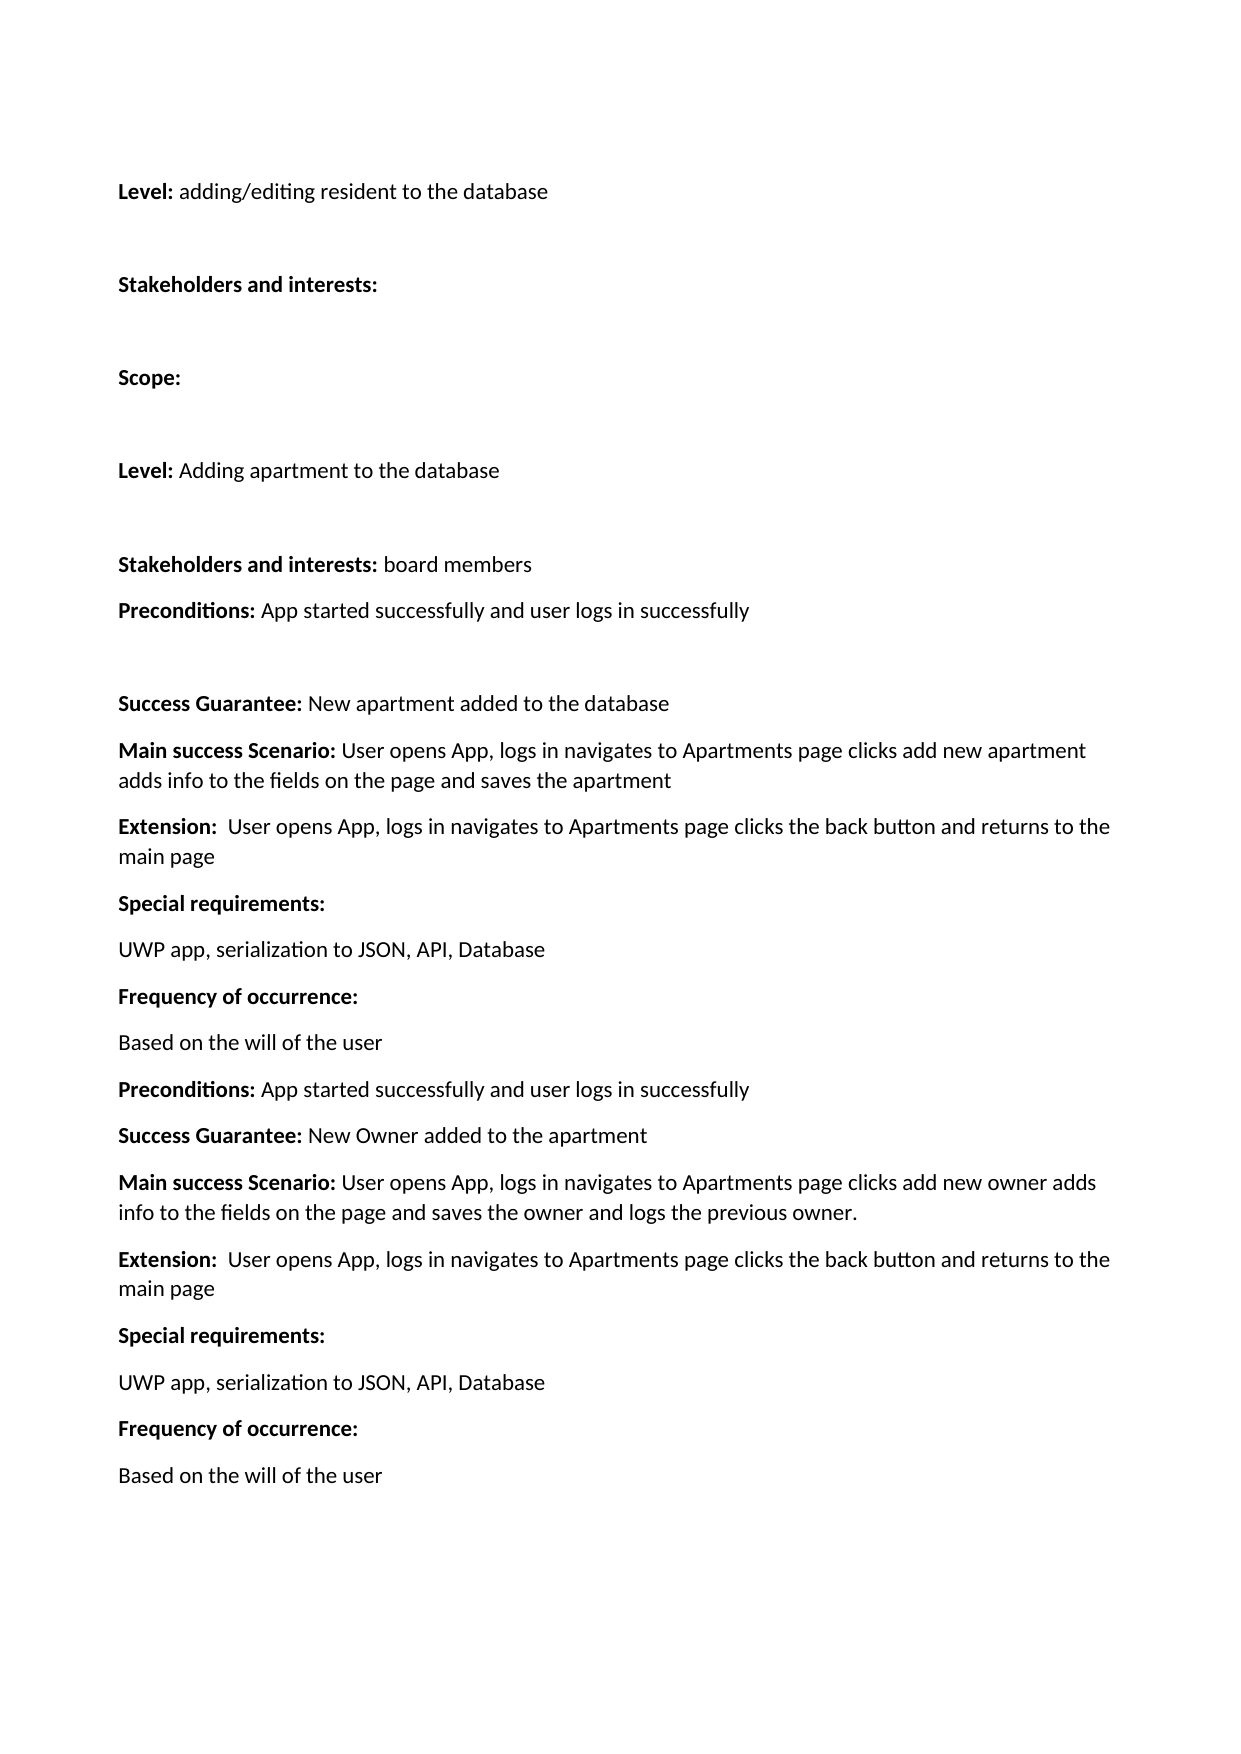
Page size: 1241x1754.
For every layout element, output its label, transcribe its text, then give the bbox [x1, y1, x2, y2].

text Scope: [118, 363, 1122, 391]
text Frequency of occurrence: [118, 982, 1122, 1010]
text UWP app, serialization to JSON, API, Database [118, 1368, 1122, 1396]
text Stakeholders and interests: board members [118, 550, 1122, 578]
text Based on the will of the user [118, 1028, 1122, 1057]
text Main success Scenario: User opens App, logs in navigates to Apartments page clicks add new owner adds info to the fields on the page and saves the owner and logs the previous owner. [118, 1168, 1122, 1226]
text Extension: User opens App, logs in navigates to Apartments page clicks the back button and returns to the main page [118, 1245, 1122, 1303]
text Frequency of occurrence: [118, 1414, 1122, 1442]
text Stakeholders and interests: [118, 270, 1122, 298]
text Main success Scenario: User opens App, logs in navigates to Apartments page clicks add new apartment adds info to the fields on the page and saves the apartment [118, 736, 1122, 794]
text Special requirements: [118, 889, 1122, 917]
text Success Guarantee: New Owner added to the apartment [118, 1122, 1122, 1150]
text Success Guarantee: New apartment added to the database [118, 689, 1122, 717]
text Level: Adding apartment to the database [118, 457, 1122, 484]
text Special requirements: [118, 1321, 1122, 1349]
text UWP app, serialization to JSON, API, Database [118, 935, 1122, 963]
text Based on the will of the user [118, 1461, 1122, 1489]
text Preconditions: App started successfully and user logs in successfully [118, 596, 1122, 624]
text Level: adding/editing resident to the database [118, 177, 1122, 205]
text Preconditions: App started successfully and user logs in successfully [118, 1075, 1122, 1103]
text Extension: User opens App, logs in navigates to Apartments page clicks the back button and returns to the main page [118, 812, 1122, 870]
